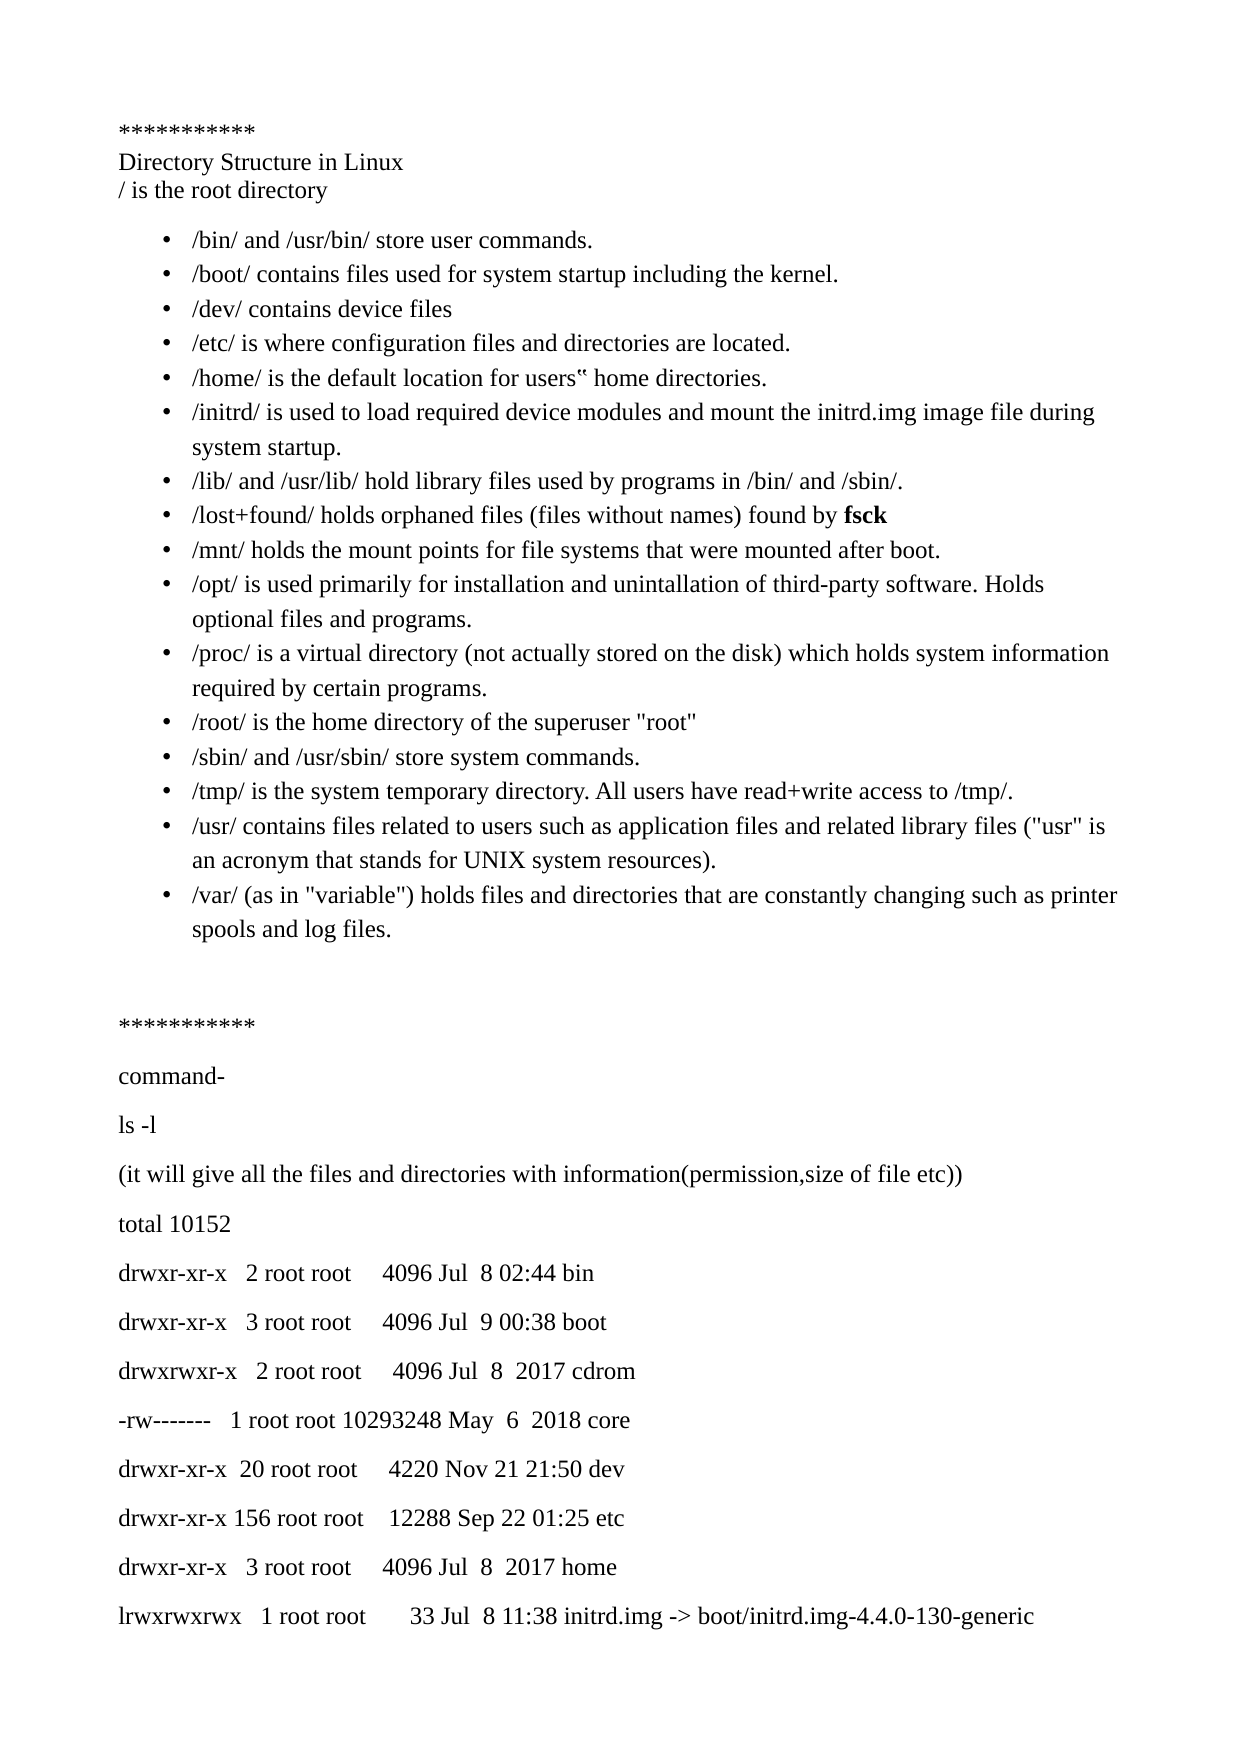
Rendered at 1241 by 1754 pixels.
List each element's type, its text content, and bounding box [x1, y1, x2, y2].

list /tmp/ is the system temporary directory. All users have read+write access to /tmp/. [162, 776, 1122, 805]
list /root/ is the home directory of the superuser "root" [162, 707, 1122, 736]
text / is the root directory [118, 176, 1122, 204]
text ls -l [118, 1111, 1122, 1139]
list /sbin/ and /usr/sbin/ store system commands. [162, 742, 1122, 771]
list /mnt/ holds the mount points for file systems that were mounted after boot. [162, 535, 1122, 564]
text *********** [118, 118, 1122, 147]
text lrwxrwxrwx 1 root root 33 Jul 8 11:38 initrd.img -> boot/initrd.img-4.4.0-130-generic [118, 1601, 1122, 1630]
list /home/ is the default location for users‟ home directories. [162, 363, 1122, 391]
list /etc/ is where configuration files and directories are located. [162, 328, 1122, 357]
text drwxr-xr-x 3 root root 4096 Jul 8 2017 home [118, 1552, 1122, 1581]
text drwxr-xr-x 3 root root 4096 Jul 9 00:38 boot [118, 1307, 1122, 1336]
list /boot/ contains files used for system startup including the kernel. [162, 259, 1122, 288]
text command- [118, 1061, 1122, 1090]
list /dev/ contains device files [162, 294, 1122, 322]
list /lib/ and /usr/lib/ hold library files used by programs in /bin/ and /sbin/. [162, 466, 1122, 495]
text total 10152 [118, 1209, 1122, 1237]
text drwxr-xr-x 20 root root 4220 Nov 21 21:50 dev [118, 1454, 1122, 1483]
list /bin/ and /usr/bin/ store user commands. [162, 225, 1122, 253]
text *********** [118, 1012, 1122, 1041]
list /opt/ is used primarily for installation and unintallation of third-party software. Holds optional files and programs. [162, 569, 1122, 633]
text drwxr-xr-x 2 root root 4096 Jul 8 02:44 bin [118, 1258, 1122, 1286]
text drwxrwxr-x 2 root root 4096 Jul 8 2017 cdrom [118, 1356, 1122, 1384]
text (it will give all the files and directories with information(permission,size of file etc)) [118, 1159, 1122, 1188]
text Directory Structure in Linux [118, 147, 1122, 176]
text drwxr-xr-x 156 root root 12288 Sep 22 01:25 etc [118, 1503, 1122, 1532]
list /initrd/ is used to load required device modules and mount the initrd.img image file during system startup. [162, 397, 1122, 460]
list /usr/ contains files related to users such as application files and related library files ("usr" is an acronym that stands for UNIX system resources). [162, 811, 1122, 874]
list /lost+found/ holds orphaned files (files without names) found by fsck [162, 501, 1122, 529]
text -rw------- 1 root root 10293248 May 6 2018 core [118, 1405, 1122, 1434]
list /var/ (as in "variable") holds files and directories that are constantly changing such as printer spools and log files. [162, 880, 1122, 943]
list /proc/ is a virtual directory (not actually stored on the disk) which holds system information required by certain programs. [162, 638, 1122, 702]
